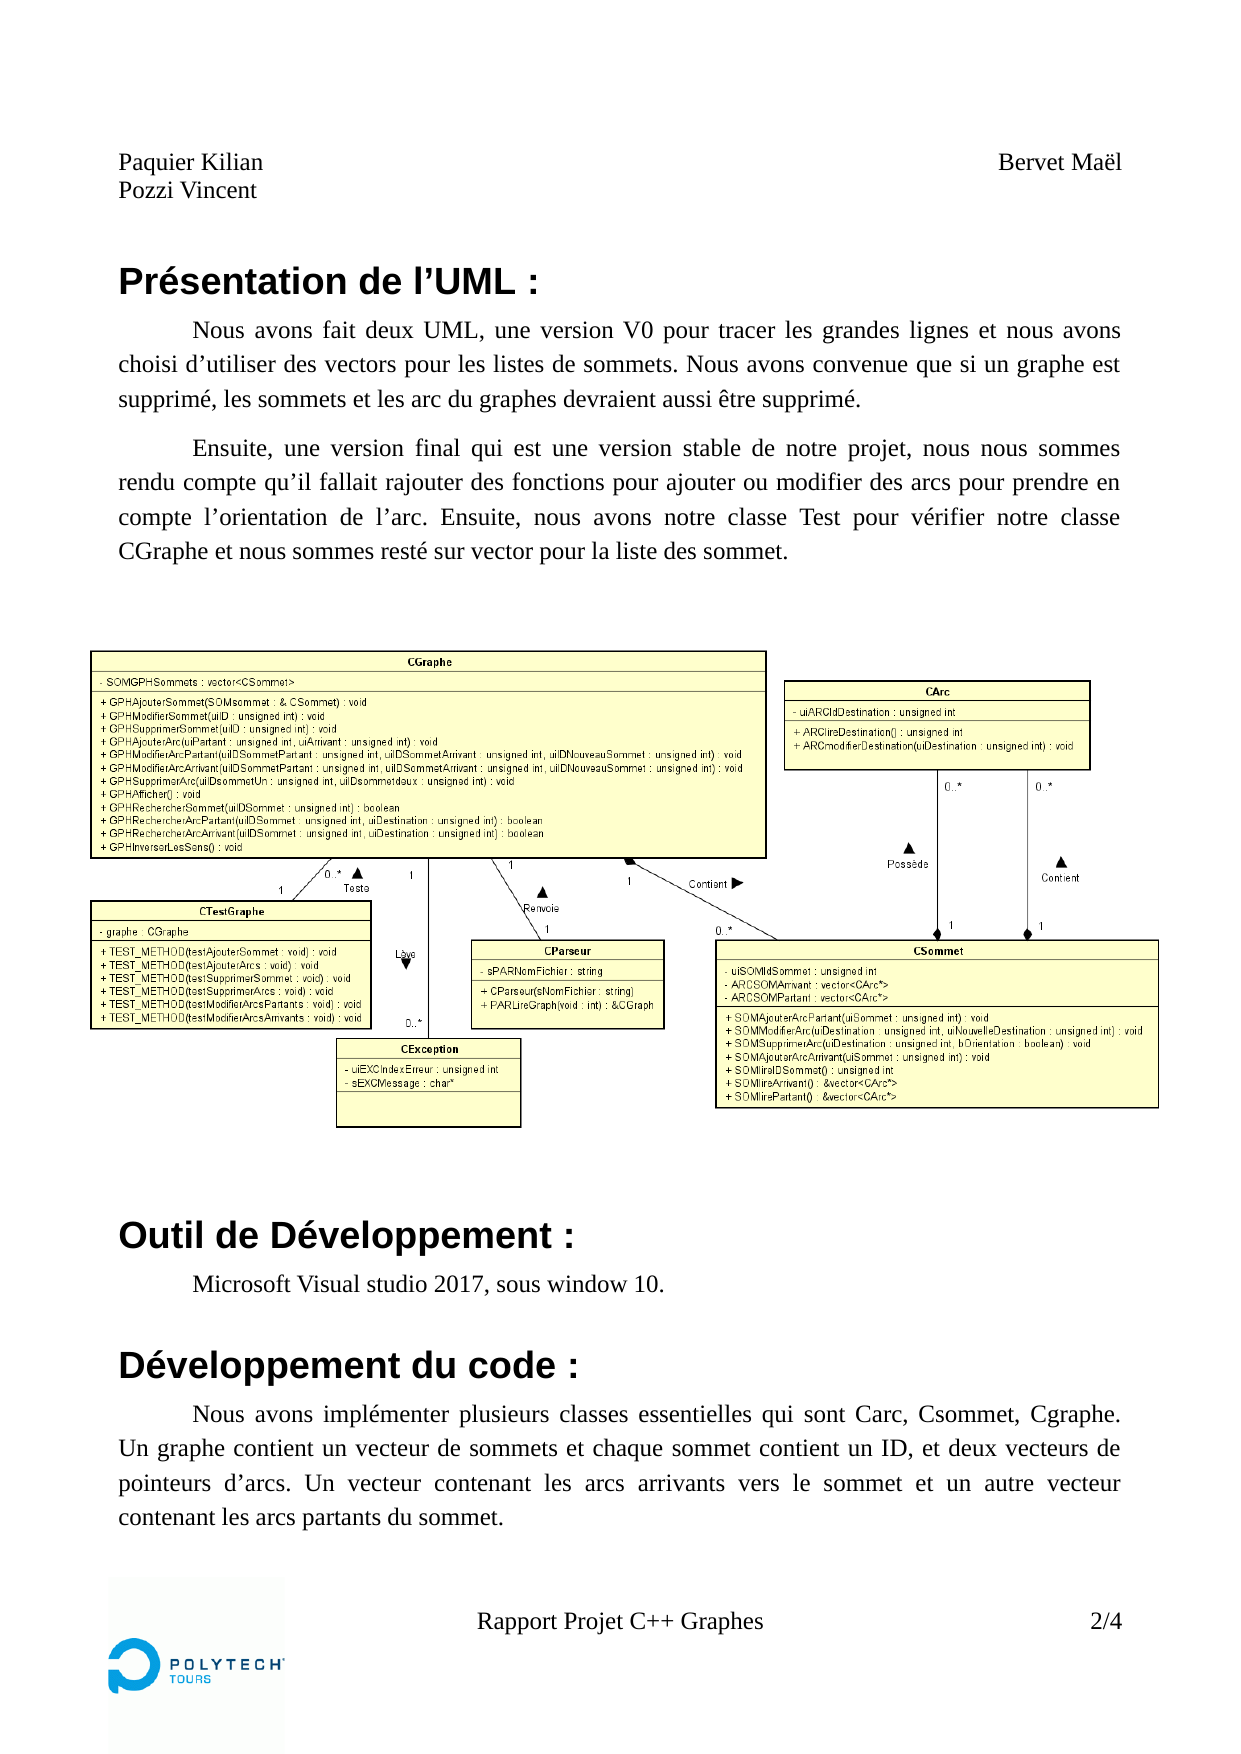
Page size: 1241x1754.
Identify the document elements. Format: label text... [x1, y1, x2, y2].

subtitle Présentation de l’UML : [118, 259, 1122, 302]
subtitle Développement du code : [118, 1343, 1122, 1387]
picture [77, 634, 1163, 1133]
text Ensuite, une version final qui est une version stable de notre projet, nous nous sommes rendu compte qu’il fallait rajouter des fonctions pour ajouter ou modifier des arcs pour prendre en compte l’orientation de l’arc. Ensuite, nous avons notre classe Test pour vérifier notre classe CGraphe et nous sommes resté sur vector pour la liste des sommet. [118, 433, 1122, 565]
text Nous avons fait deux UML, une version V0 pour tracer les grandes lignes et nous avons choisi d’utiliser des vectors pour les listes de sommets. Nous avons convenue que si un graphe est supprimé, les sommets et les arc du graphes devraient aussi être supprimé. [118, 315, 1122, 413]
picture [108, 1649, 149, 1679]
text Nous avons implémenter plusieurs classes essentielles qui sont Carc, Csommet, Cgraphe. Un graphe contient un vecteur de sommets et chaque sommet contient un ID, et deux vecteurs de pointeurs d’arcs. Un vecteur contenant les arcs arrivants vers le sommet et un autre vecteur contenant les arcs partants du sommet. [118, 1399, 1122, 1531]
picture [108, 1577, 285, 1754]
subtitle Outil de Développement : [118, 1213, 1122, 1256]
text Microsoft Visual studio 2017, sous window 10. [118, 1269, 1122, 1298]
